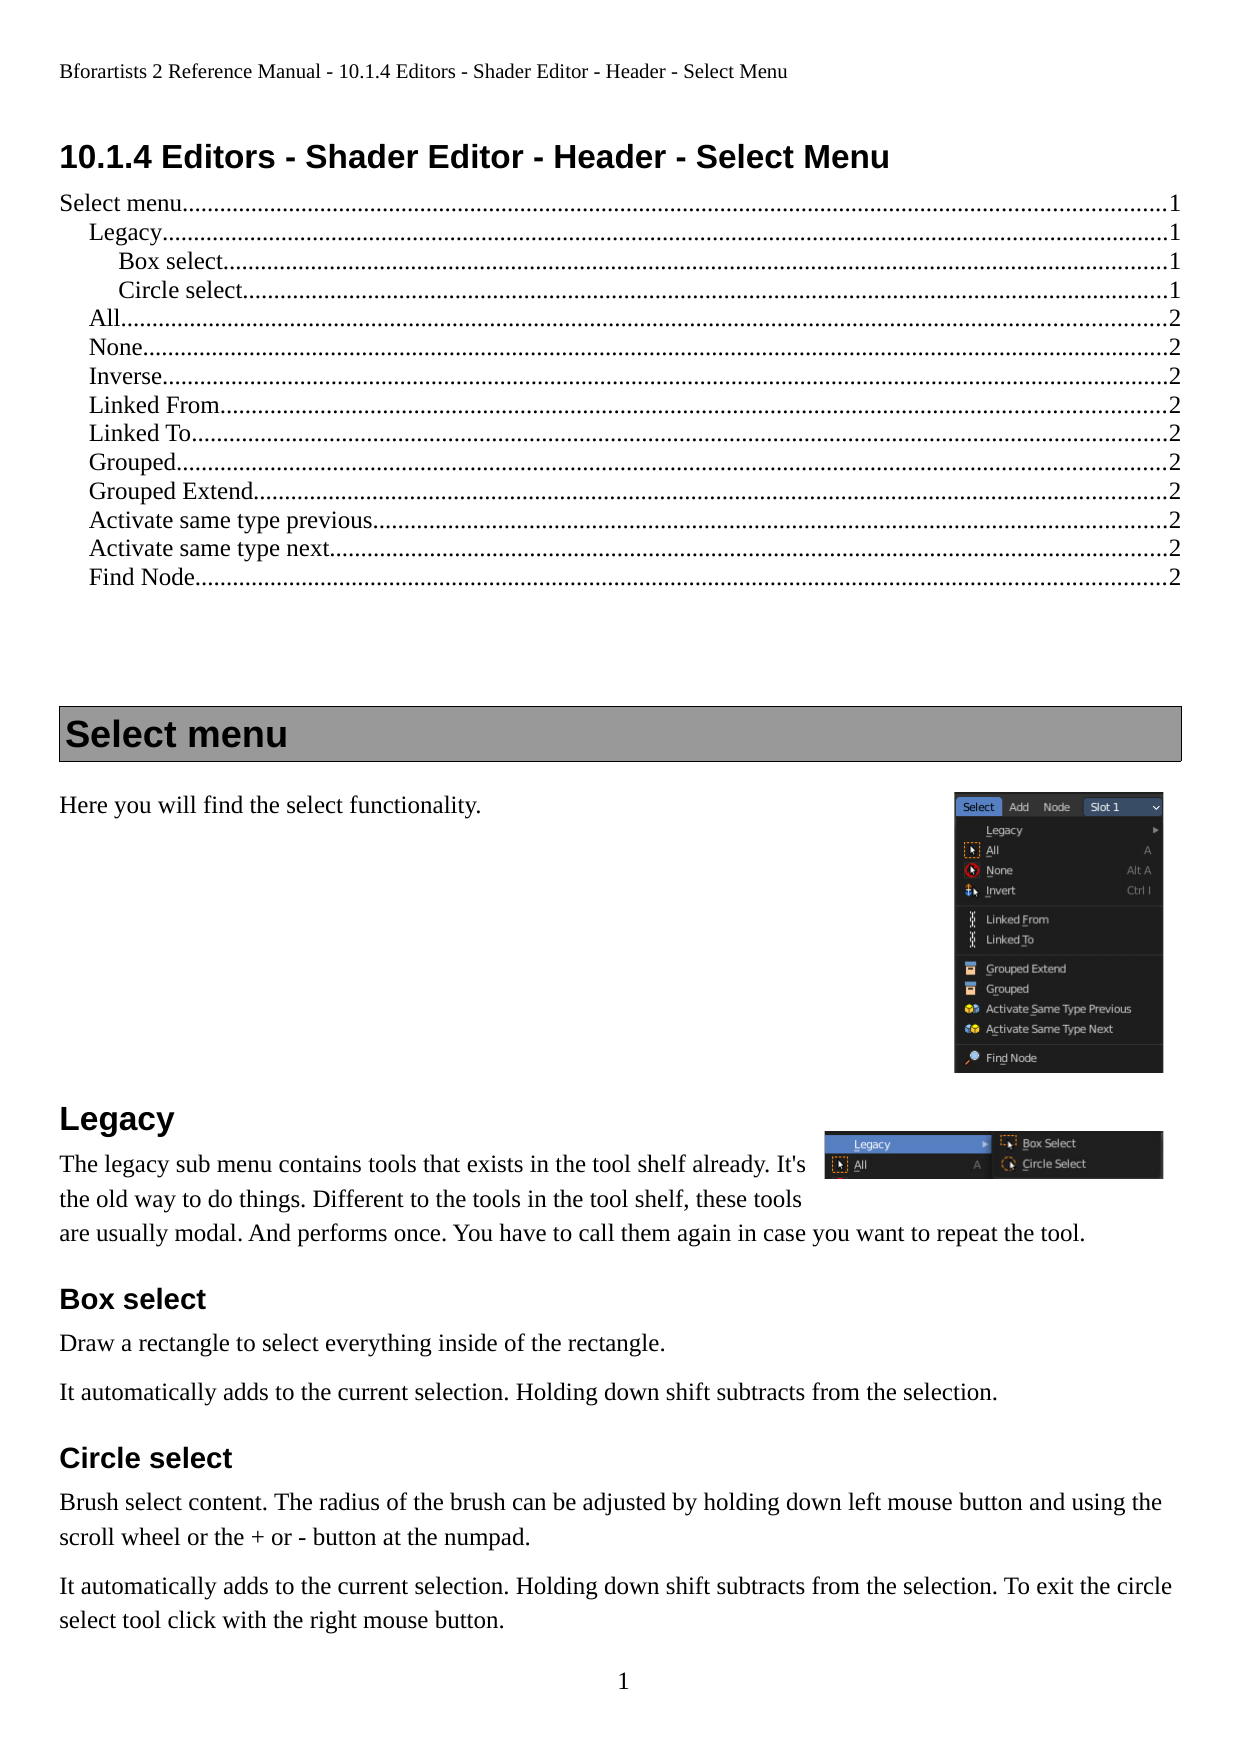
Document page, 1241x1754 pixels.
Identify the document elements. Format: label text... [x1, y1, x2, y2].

subtitle 10.1.4 Editors - Shader Editor - Header - Select Menu [59, 138, 1181, 176]
text Box select 1 [118, 246, 1181, 275]
text Linked To 2 [88, 418, 1181, 447]
text Select menu 1 [59, 188, 1181, 217]
text Brush select content. The radius of the brush can be adjusted by holding down left mouse button and using the scroll wheel or the + or - button at the numpad. [59, 1487, 1181, 1551]
text The legacy sub menu contains tools that exists in the tool shelf already. It's the old way to do things. Different to the tools in the tool shelf, these tools are usually modal. And performs once. You have to call them again in case you want to repeat the tool. [59, 1149, 1181, 1247]
text It automatically adds to the current selection. Holding down shift subtracts from the selection. [59, 1377, 1181, 1406]
text Find Node 2 [88, 562, 1181, 591]
text Linked From 2 [88, 390, 1181, 418]
text Draw a rectangle to select everything inside of the rectangle. [59, 1328, 1181, 1357]
text It automatically adds to the current selection. Holding down shift subtracts from the selection. To exit the circle select tool click with the right mouse button. [59, 1571, 1181, 1634]
picture [954, 792, 1164, 1073]
subtitle Box select [59, 1282, 1181, 1316]
picture [824, 1131, 1164, 1179]
text Inverse 2 [88, 361, 1181, 390]
text All 2 [88, 303, 1181, 332]
text Legacy 1 [88, 217, 1181, 246]
text Circle select 1 [118, 275, 1181, 303]
table_header Select menu [60, 707, 1181, 761]
subtitle Legacy [59, 1098, 1181, 1137]
text Here you will find the select functionality. [59, 790, 1181, 819]
text Activate same type next 2 [88, 533, 1181, 562]
text None 2 [88, 332, 1181, 361]
subtitle Circle select [59, 1441, 1181, 1475]
text Grouped Extend 2 [88, 476, 1181, 505]
text Activate same type previous 2 [88, 505, 1181, 533]
text Grouped 2 [88, 447, 1181, 476]
